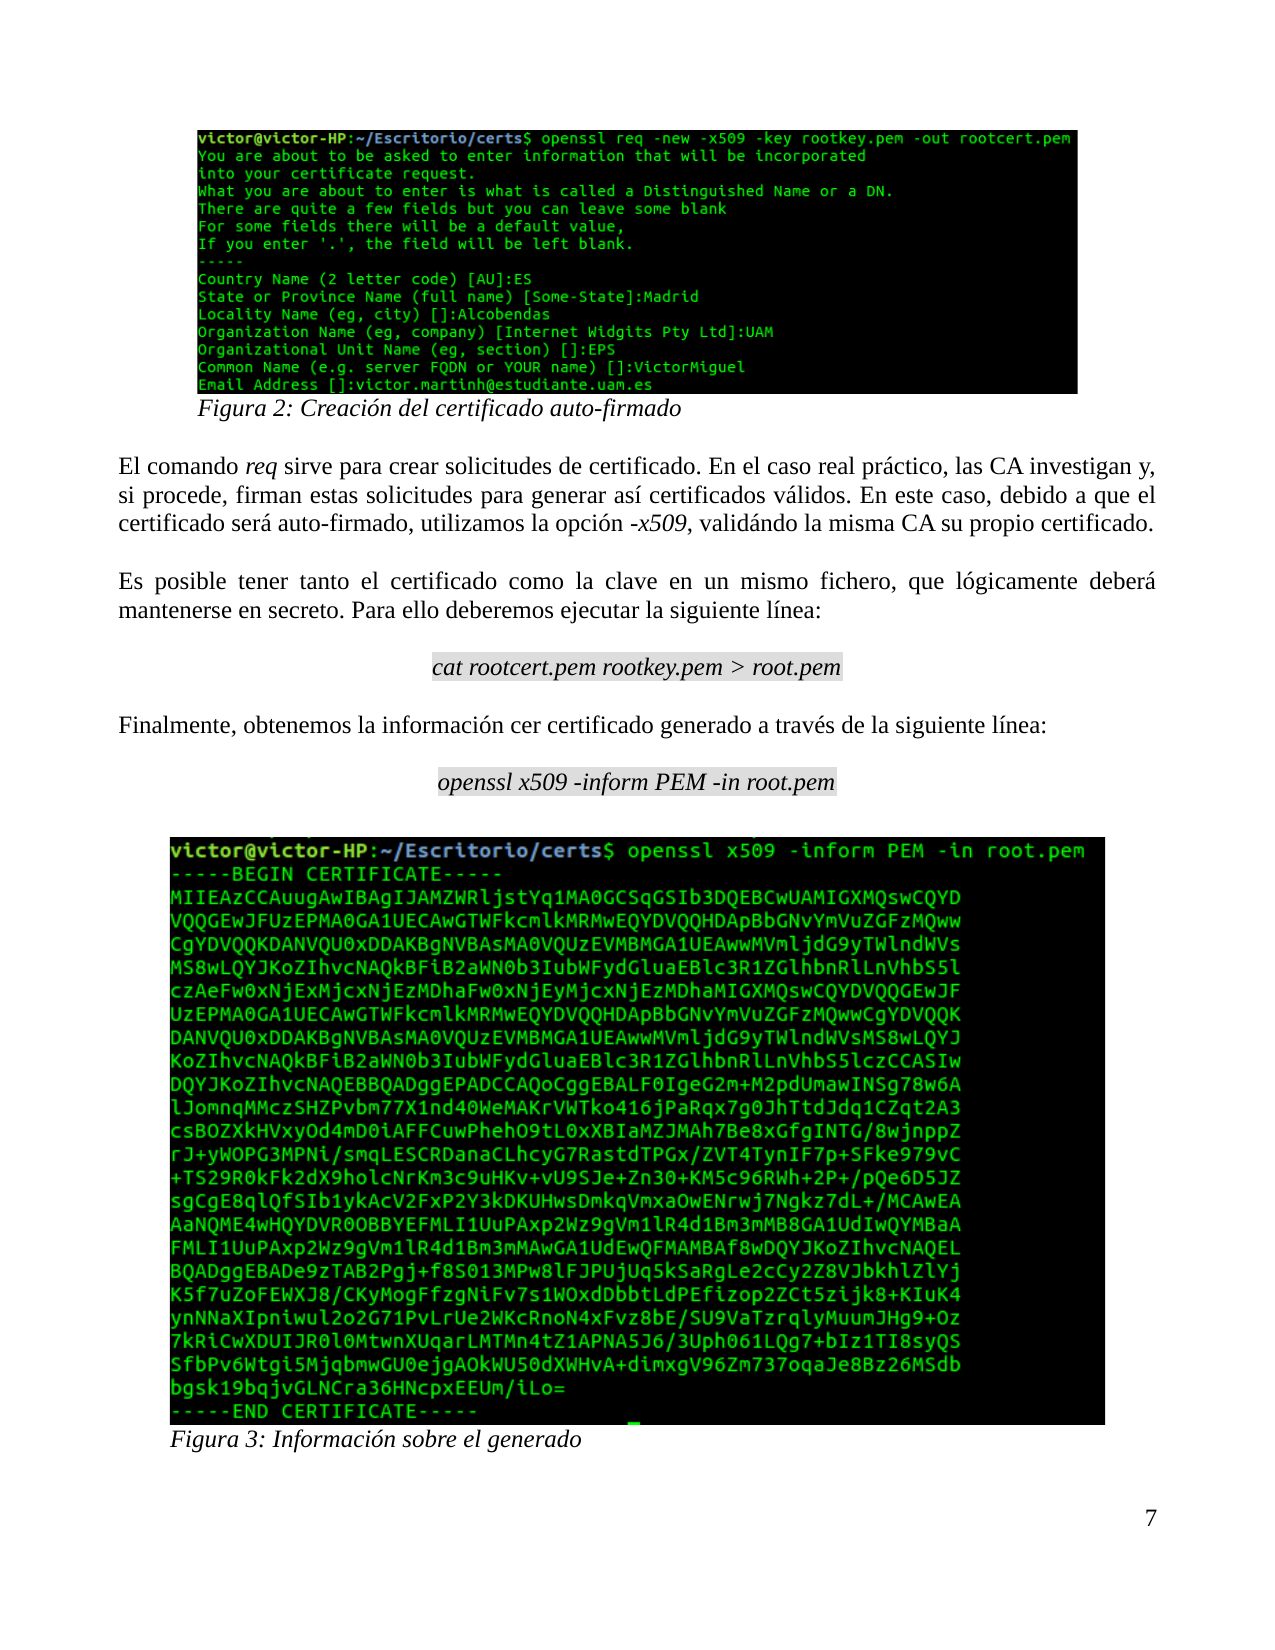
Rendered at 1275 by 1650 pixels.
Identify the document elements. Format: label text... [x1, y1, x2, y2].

text Es posible tener tanto el certificado como la clave en un mismo fichero, que lógicamente deberá mantenerse en secreto. Para ello deberemos ejecutar la siguiente línea: [118, 566, 1157, 623]
text El comando req sirve para crear solicitudes de certificado. En el caso real práctico, las CA investigan y, si procede, firman estas solicitudes para generar así certificados válidos. En este caso, debido a que el certificado será auto-firmado, utilizamos la opción -x509, validándo la misma CA su propio certificado. [118, 451, 1157, 537]
text Figura 3: Información sobre el generado [170, 1425, 1105, 1453]
text openssl x509 -inform PEM -in root.pem [118, 767, 1157, 796]
picture [169, 837, 1106, 1425]
text cat rootcert.pem rootkey.pem > root.pem [118, 652, 1157, 681]
text Finalmente, obtenemos la información cer certificado generado a través de la siguiente línea: [118, 710, 1157, 738]
picture [197, 130, 1078, 394]
text Figura 2: Creación del certificado auto-firmado [197, 394, 1078, 422]
